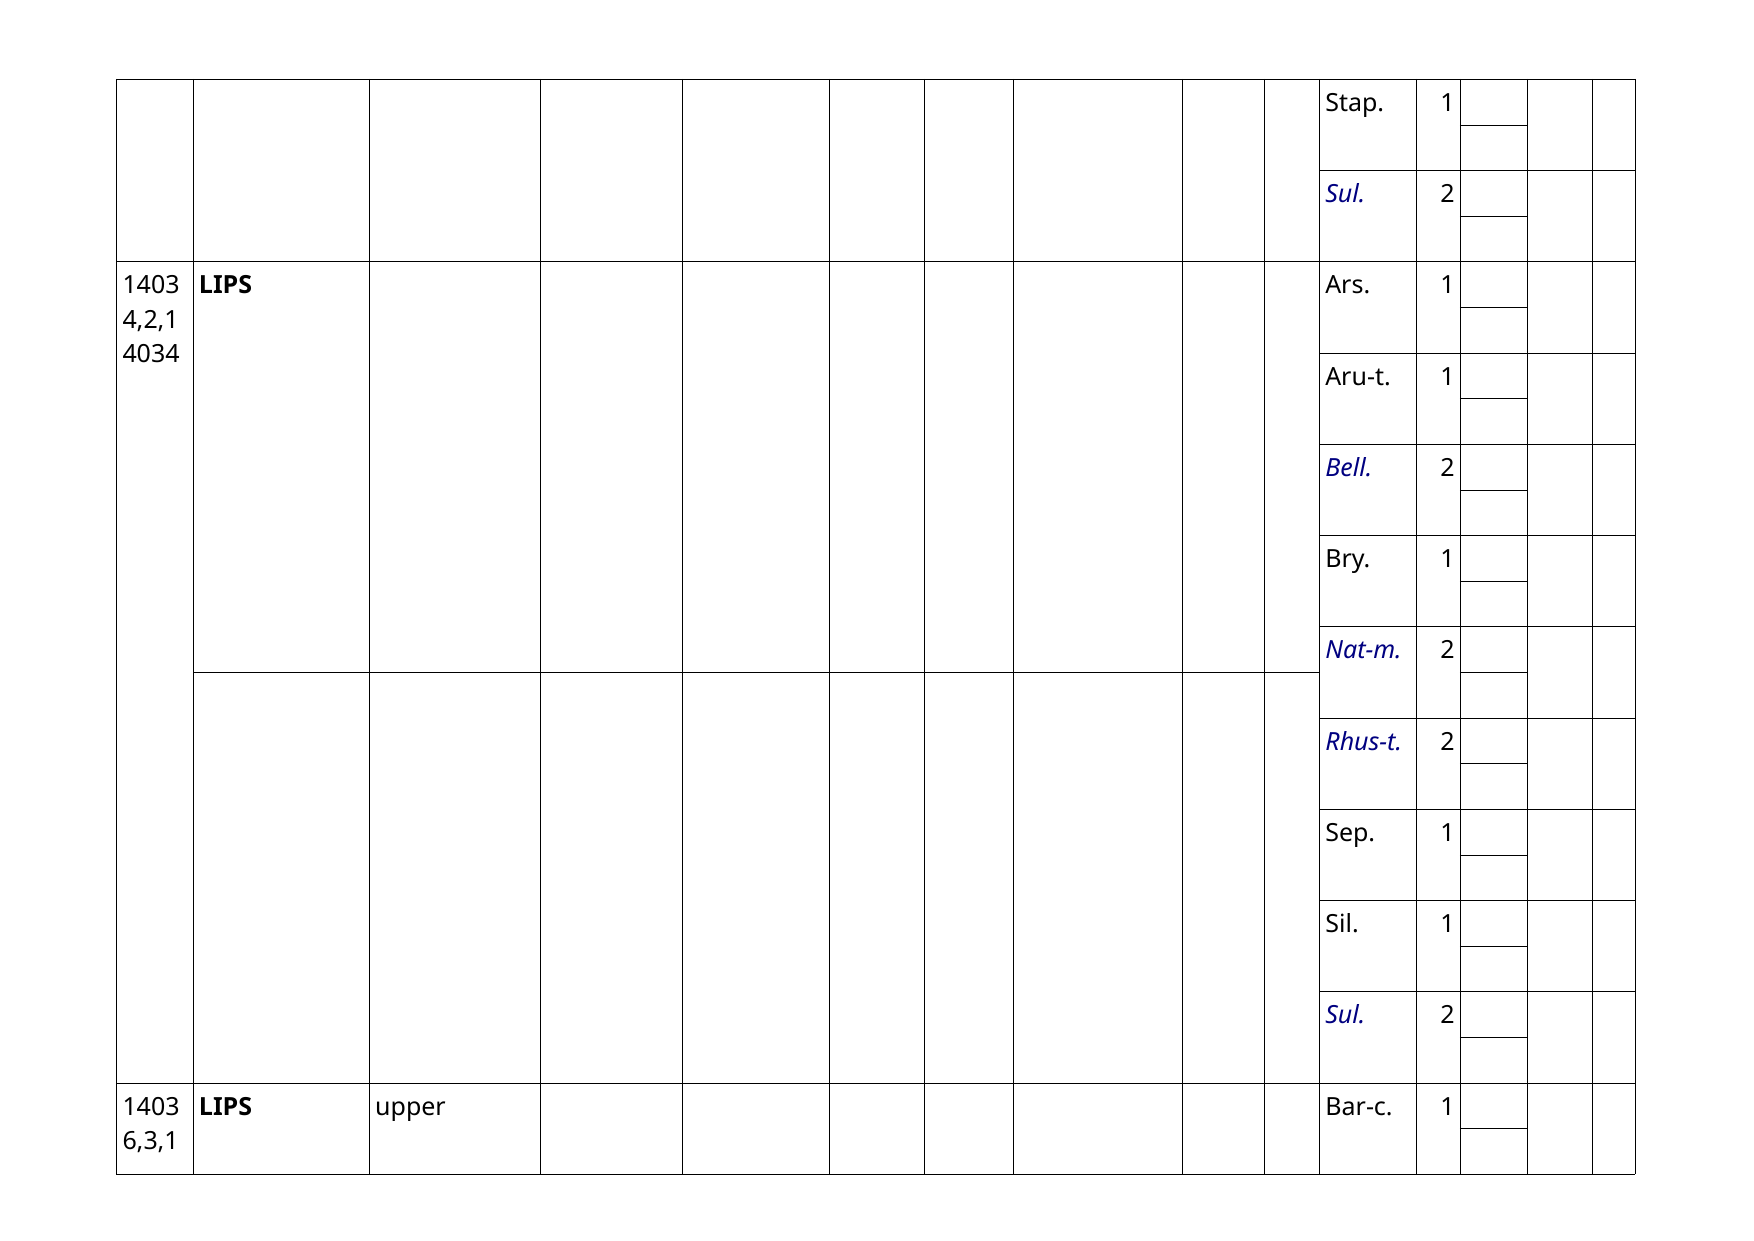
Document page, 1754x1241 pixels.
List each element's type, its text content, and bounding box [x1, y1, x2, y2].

table_cell [1461, 126, 1527, 170]
table_cell [1183, 262, 1264, 672]
table_cell [1461, 856, 1527, 900]
table_cell 14036,3,1 [117, 1084, 193, 1174]
table_cell [1461, 445, 1527, 489]
table_cell [1593, 1084, 1635, 1174]
table_cell [1461, 673, 1527, 718]
table_cell Stap. [1320, 80, 1416, 170]
table_cell [1593, 80, 1635, 170]
table_cell upper [370, 1084, 540, 1174]
table_cell [830, 673, 924, 1083]
table_cell [1461, 901, 1527, 946]
table_cell 2 [1417, 627, 1460, 718]
table_cell [1528, 992, 1592, 1083]
table_cell [1528, 80, 1592, 170]
table_cell [1528, 262, 1592, 353]
table_cell Bry. [1320, 536, 1416, 626]
table_cell [1593, 627, 1635, 718]
table_cell [1265, 80, 1319, 261]
table_cell [370, 80, 540, 261]
table_cell [830, 80, 924, 261]
table_cell [830, 1084, 924, 1174]
table_cell 1 [1417, 80, 1460, 170]
table_cell [1528, 354, 1592, 444]
table_cell [1593, 262, 1635, 353]
table_cell [194, 80, 369, 261]
table_cell [1593, 536, 1635, 626]
table_cell [1461, 354, 1527, 398]
table_cell [683, 262, 829, 672]
table_cell [1461, 1084, 1527, 1128]
table_cell 1 [1417, 810, 1460, 900]
table_cell Nat-m. [1320, 627, 1416, 718]
table_cell Bell. [1320, 445, 1416, 535]
table_cell [1461, 992, 1527, 1037]
table_cell 1 [1417, 354, 1460, 444]
table_cell [1461, 582, 1527, 626]
table_cell Bar-c. [1320, 1084, 1416, 1174]
table_cell Aru-t. [1320, 354, 1416, 444]
table_cell [1528, 536, 1592, 626]
table_cell [1014, 80, 1182, 261]
table_cell 2 [1417, 992, 1460, 1083]
table_cell 2 [1417, 719, 1460, 809]
table_cell [1461, 171, 1527, 216]
table_cell [370, 673, 540, 1083]
table_cell [1528, 719, 1592, 809]
table_cell [925, 262, 1013, 672]
table_cell [1461, 491, 1527, 535]
table_cell [1528, 901, 1592, 991]
table_cell [1528, 445, 1592, 535]
table_cell [1461, 719, 1527, 763]
table_cell [117, 80, 193, 261]
table_cell [1461, 80, 1527, 124]
table_cell 2 [1417, 171, 1460, 261]
table_cell Sep. [1320, 810, 1416, 900]
table_cell [683, 80, 829, 261]
table_cell [1461, 399, 1527, 444]
table_cell [1461, 308, 1527, 353]
table_cell 1 [1417, 536, 1460, 626]
table_cell 2 [1417, 445, 1460, 535]
table_cell [1528, 1084, 1592, 1174]
table_cell [194, 673, 369, 1083]
table_cell 1 [1417, 262, 1460, 353]
table_cell 1 [1417, 901, 1460, 991]
table_cell Sul. [1320, 992, 1416, 1083]
table_cell [1528, 627, 1592, 718]
table_cell Sil. [1320, 901, 1416, 991]
table_cell [370, 262, 540, 672]
table_cell [1593, 171, 1635, 261]
table_cell [1593, 719, 1635, 809]
table_cell [541, 673, 682, 1083]
table_cell [925, 80, 1013, 261]
table_cell Ars. [1320, 262, 1416, 353]
table_cell [1183, 673, 1264, 1083]
table_cell [1014, 1084, 1182, 1174]
table_cell [1183, 80, 1264, 261]
table_cell [1265, 1084, 1319, 1174]
table_cell [925, 1084, 1013, 1174]
table_cell [1265, 262, 1319, 672]
table_cell [1461, 947, 1527, 991]
table_cell [830, 262, 924, 672]
table_cell [1528, 810, 1592, 900]
table_cell [1461, 627, 1527, 672]
table_cell [1014, 673, 1182, 1083]
table_cell lips [194, 262, 369, 672]
table_cell [1593, 992, 1635, 1083]
table_cell 1 [1417, 1084, 1460, 1174]
table_cell Rhus-t. [1320, 719, 1416, 809]
table_cell [1461, 1129, 1527, 1174]
table_cell [1461, 262, 1527, 307]
table_cell [925, 673, 1013, 1083]
table_cell [683, 1084, 829, 1174]
table_cell lips [194, 1084, 369, 1174]
table_cell [1461, 217, 1527, 261]
table_cell [1593, 901, 1635, 991]
table_cell Sul. [1320, 171, 1416, 261]
table_cell [1461, 810, 1527, 854]
table_cell [541, 1084, 682, 1174]
table_cell 14034,2,14034 [117, 262, 193, 1083]
table_cell [1461, 536, 1527, 581]
table_cell [683, 673, 829, 1083]
table_cell [1461, 1038, 1527, 1083]
table_cell [1461, 764, 1527, 809]
table_cell [1183, 1084, 1264, 1174]
table_cell [1593, 445, 1635, 535]
table_cell [1528, 171, 1592, 261]
table_cell [1014, 262, 1182, 672]
table_cell [541, 80, 682, 261]
table_cell [1593, 810, 1635, 900]
table_cell [1265, 673, 1319, 1083]
table_cell [1593, 354, 1635, 444]
table_cell [541, 262, 682, 672]
